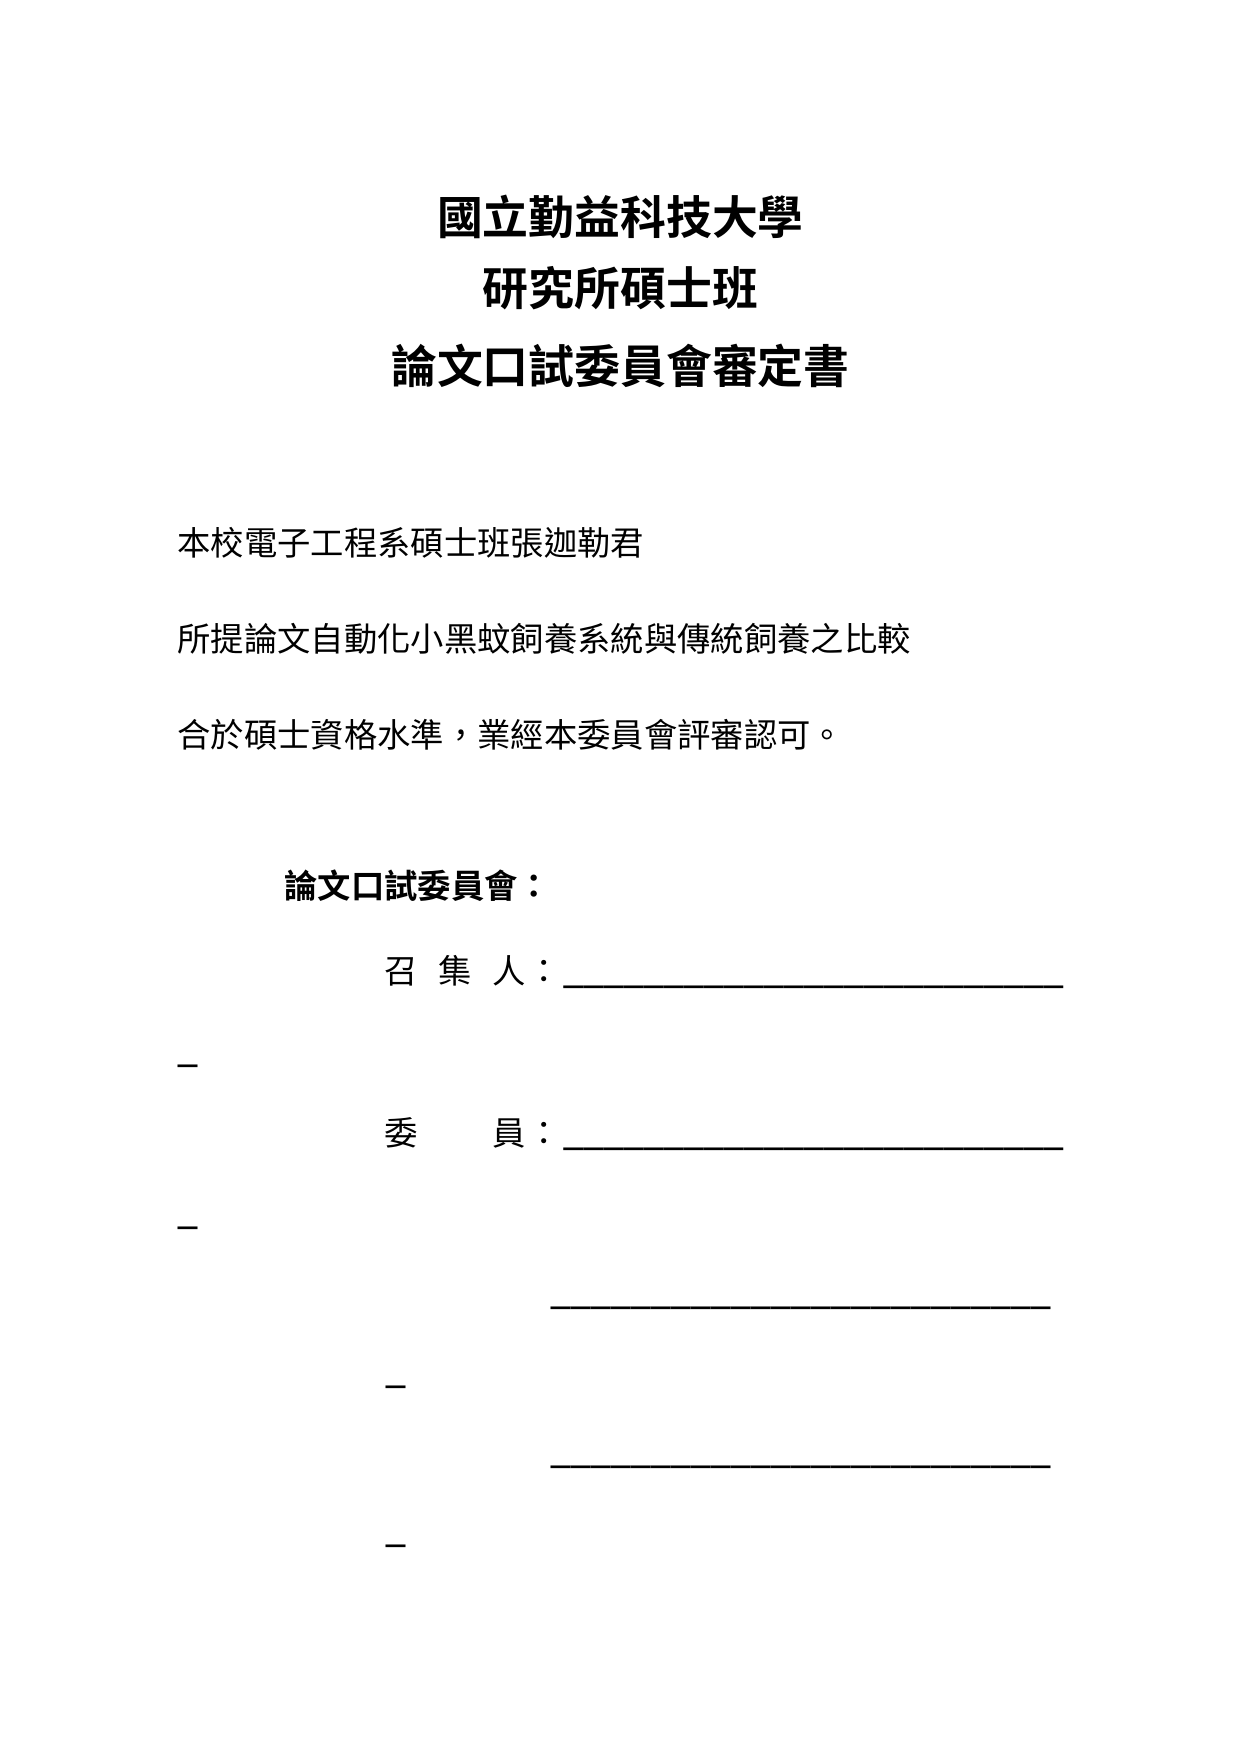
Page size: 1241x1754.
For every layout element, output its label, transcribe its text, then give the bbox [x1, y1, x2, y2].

text 研究所碩士班 [177, 252, 1063, 318]
text 召 集 人：__________________________ [177, 944, 1063, 1072]
text __________________________ [385, 1427, 1063, 1552]
text 委 員：__________________________ [177, 1106, 1063, 1234]
text 合於碩士資格水準，業經本委員會評審認可。 [177, 709, 1063, 757]
text 國立勤益科技大學 [177, 181, 1063, 248]
text 論文口試委員會： [177, 860, 1063, 908]
text 所提論文自動化小黑蚊飼養系統與傳統飼養之比較 [177, 613, 1068, 661]
text __________________________ [385, 1268, 1063, 1393]
text 本校電子工程系碩士班張迦勒君 [177, 516, 1063, 564]
text 論文口試委員會審定書 [177, 331, 1063, 397]
